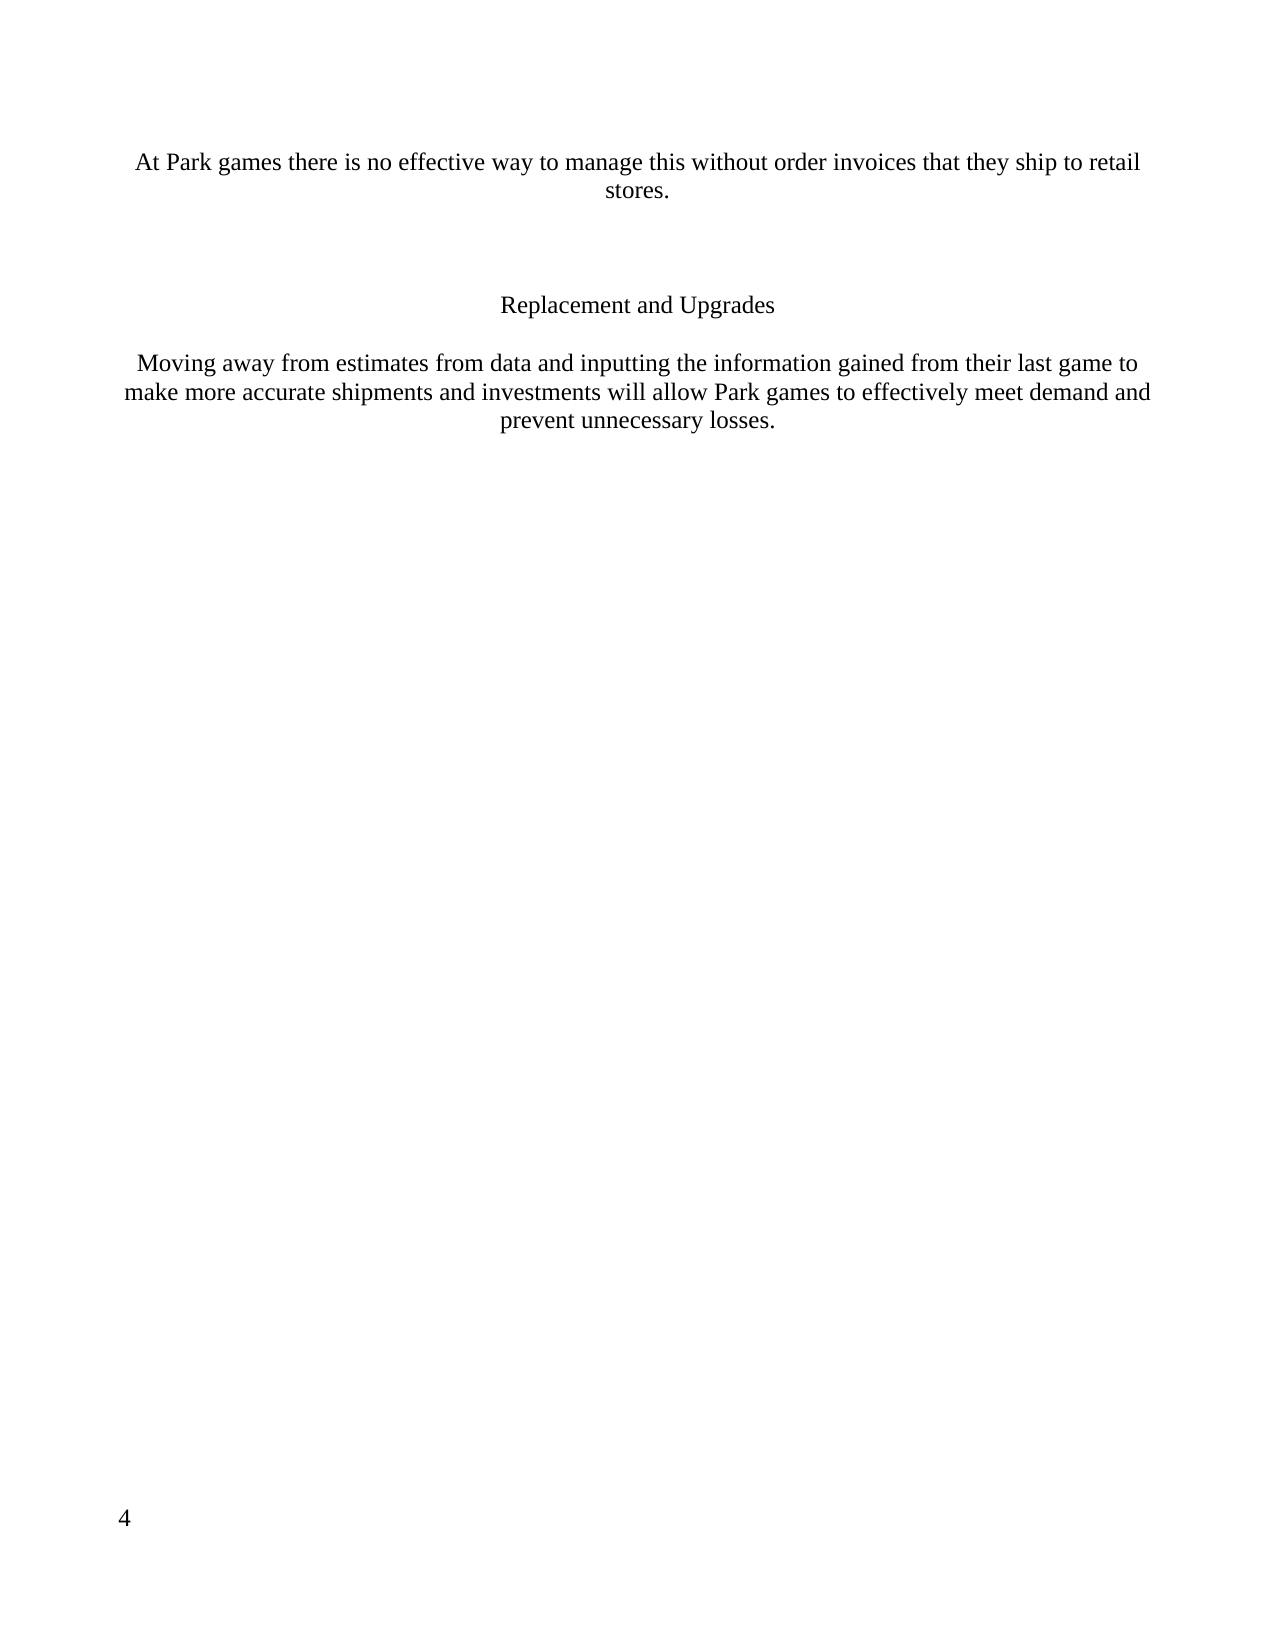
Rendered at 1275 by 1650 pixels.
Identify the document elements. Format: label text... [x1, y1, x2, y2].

text Moving away from estimates from data and inputting the information gained from their last game to make more accurate shipments and investments will allow Park games to effectively meet demand and prevent unnecessary losses. [118, 348, 1157, 434]
text Replacement and Upgrades [118, 291, 1157, 319]
text At Park games there is no effective way to manage this without order invoices that they ship to retail stores. [118, 147, 1157, 204]
